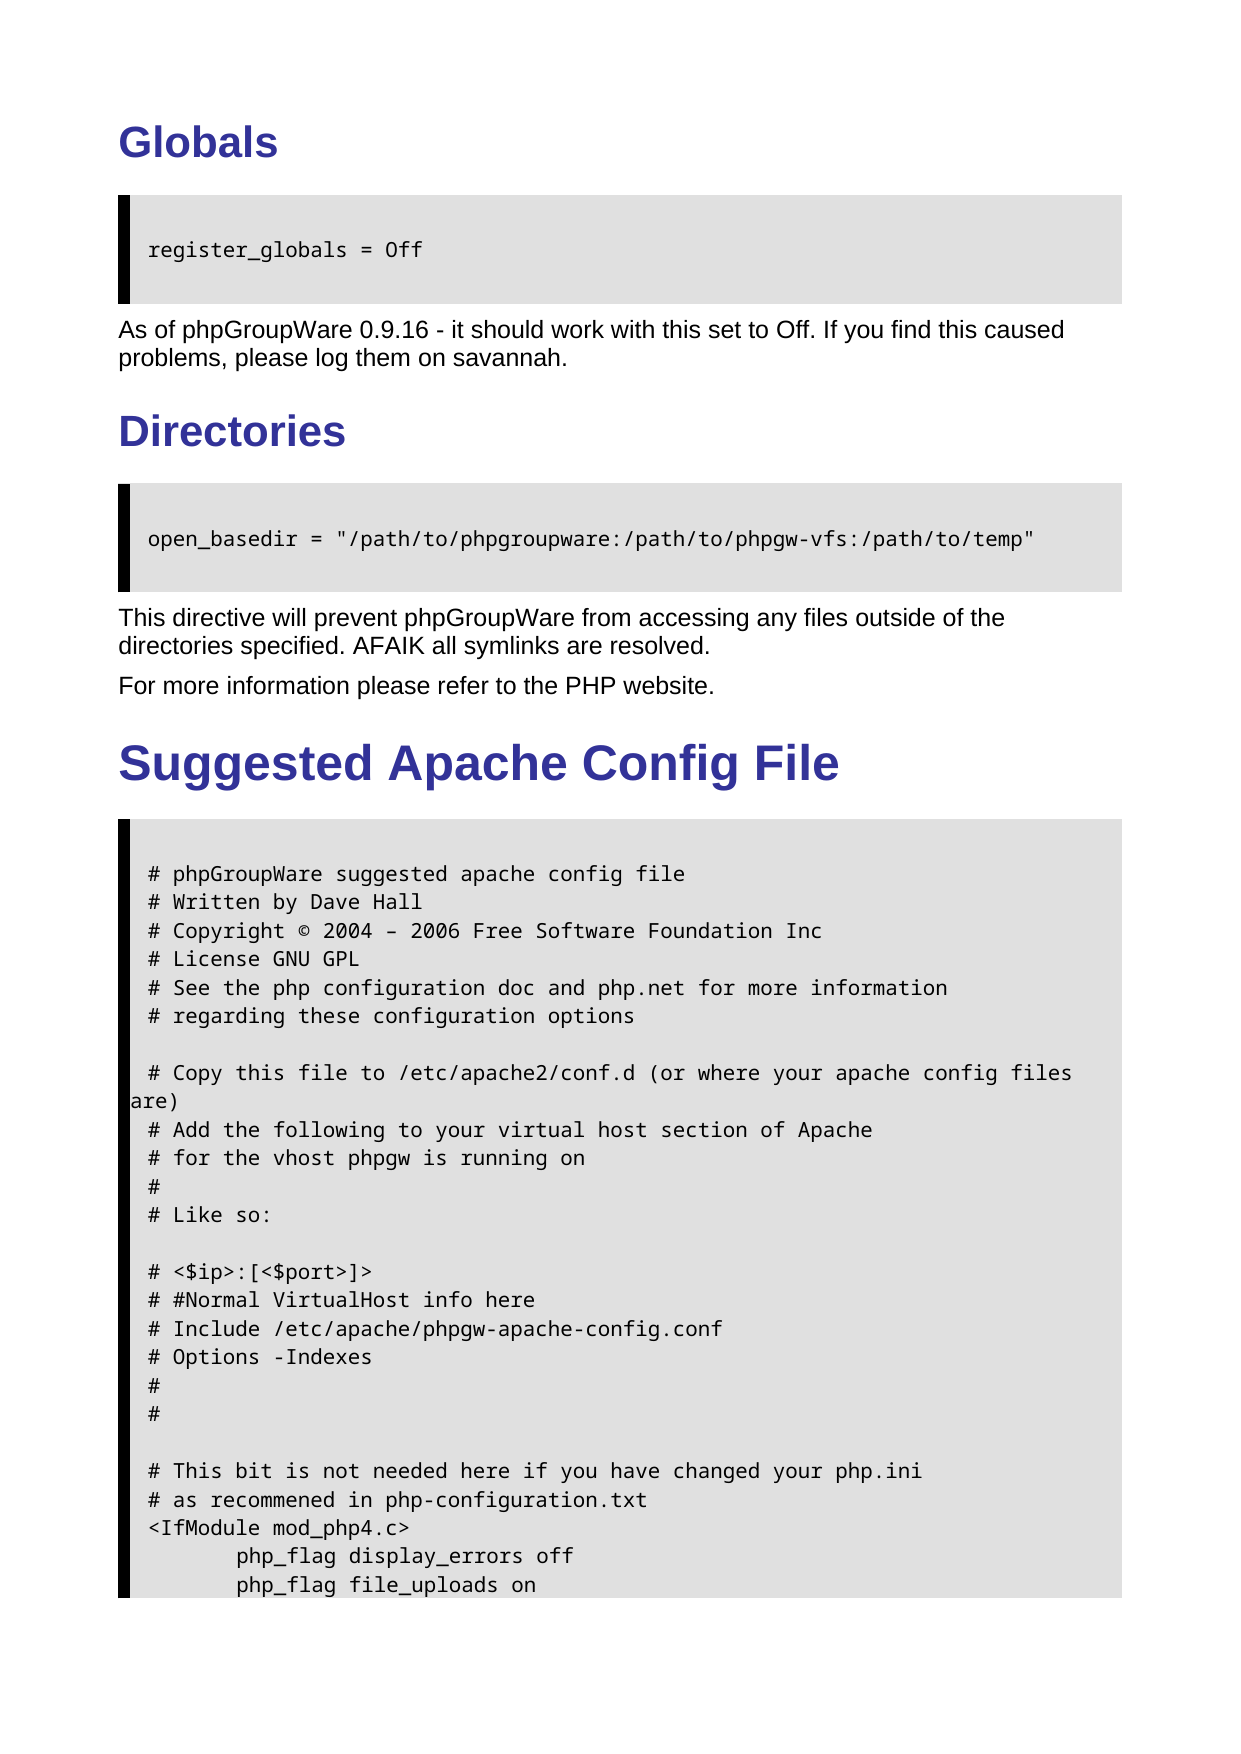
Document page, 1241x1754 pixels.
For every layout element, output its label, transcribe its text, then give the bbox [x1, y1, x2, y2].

list # as recommened in php-configuration.txt [130, 1485, 1122, 1513]
list register_globals = Off [130, 235, 1122, 263]
list <IfModule mod_php4.c> [130, 1513, 1122, 1542]
list # License GNU GPL [130, 944, 1122, 973]
subtitle Directories [118, 407, 1122, 456]
subtitle Suggested Apache Config File [118, 735, 1122, 791]
list # Copy this file to /etc/apache2/conf.d (or where your apache config files are) [130, 1058, 1122, 1115]
list php_flag file_uploads on [130, 1570, 1122, 1598]
list # [130, 1371, 1122, 1399]
list # Like so: [130, 1200, 1122, 1229]
list # See the php configuration doc and php.net for more information [130, 973, 1122, 1001]
text As of phpGroupWare 0.9.16 - it should work with this set to Off. If you find this caused problems, please log them on savannah. [118, 316, 1122, 371]
list # <$ip>:[<$port>]> [130, 1257, 1122, 1286]
list # for the vhost phpgw is running on [130, 1143, 1122, 1172]
list # Copyright © 2004 – 2006 Free Software Foundation Inc [130, 916, 1122, 944]
text This directive will prevent phpGroupWare from accessing any files outside of the directories specified. AFAIK all symlinks are resolved. [118, 604, 1122, 660]
list # phpGroupWare suggested apache config file [130, 859, 1122, 887]
list # [130, 1172, 1122, 1200]
list # Written by Dave Hall [130, 887, 1122, 916]
list # Include /etc/apache/phpgw-apache-config.conf [130, 1314, 1122, 1342]
list open_basedir = "/path/to/phpgroupware:/path/to/phpgw-vfs:/path/to/temp" [130, 524, 1122, 552]
list # Options -Indexes [130, 1342, 1122, 1371]
list php_flag display_errors off [130, 1542, 1122, 1570]
text For more information please refer to the PHP website. [118, 672, 1122, 700]
list # [130, 1399, 1122, 1428]
list # Add the following to your virtual host section of Apache [130, 1115, 1122, 1143]
list # #Normal VirtualHost info here [130, 1286, 1122, 1314]
list # regarding these configuration options [130, 1001, 1122, 1030]
list # This bit is not needed here if you have changed your php.ini [130, 1456, 1122, 1485]
subtitle Globals [118, 118, 1122, 167]
